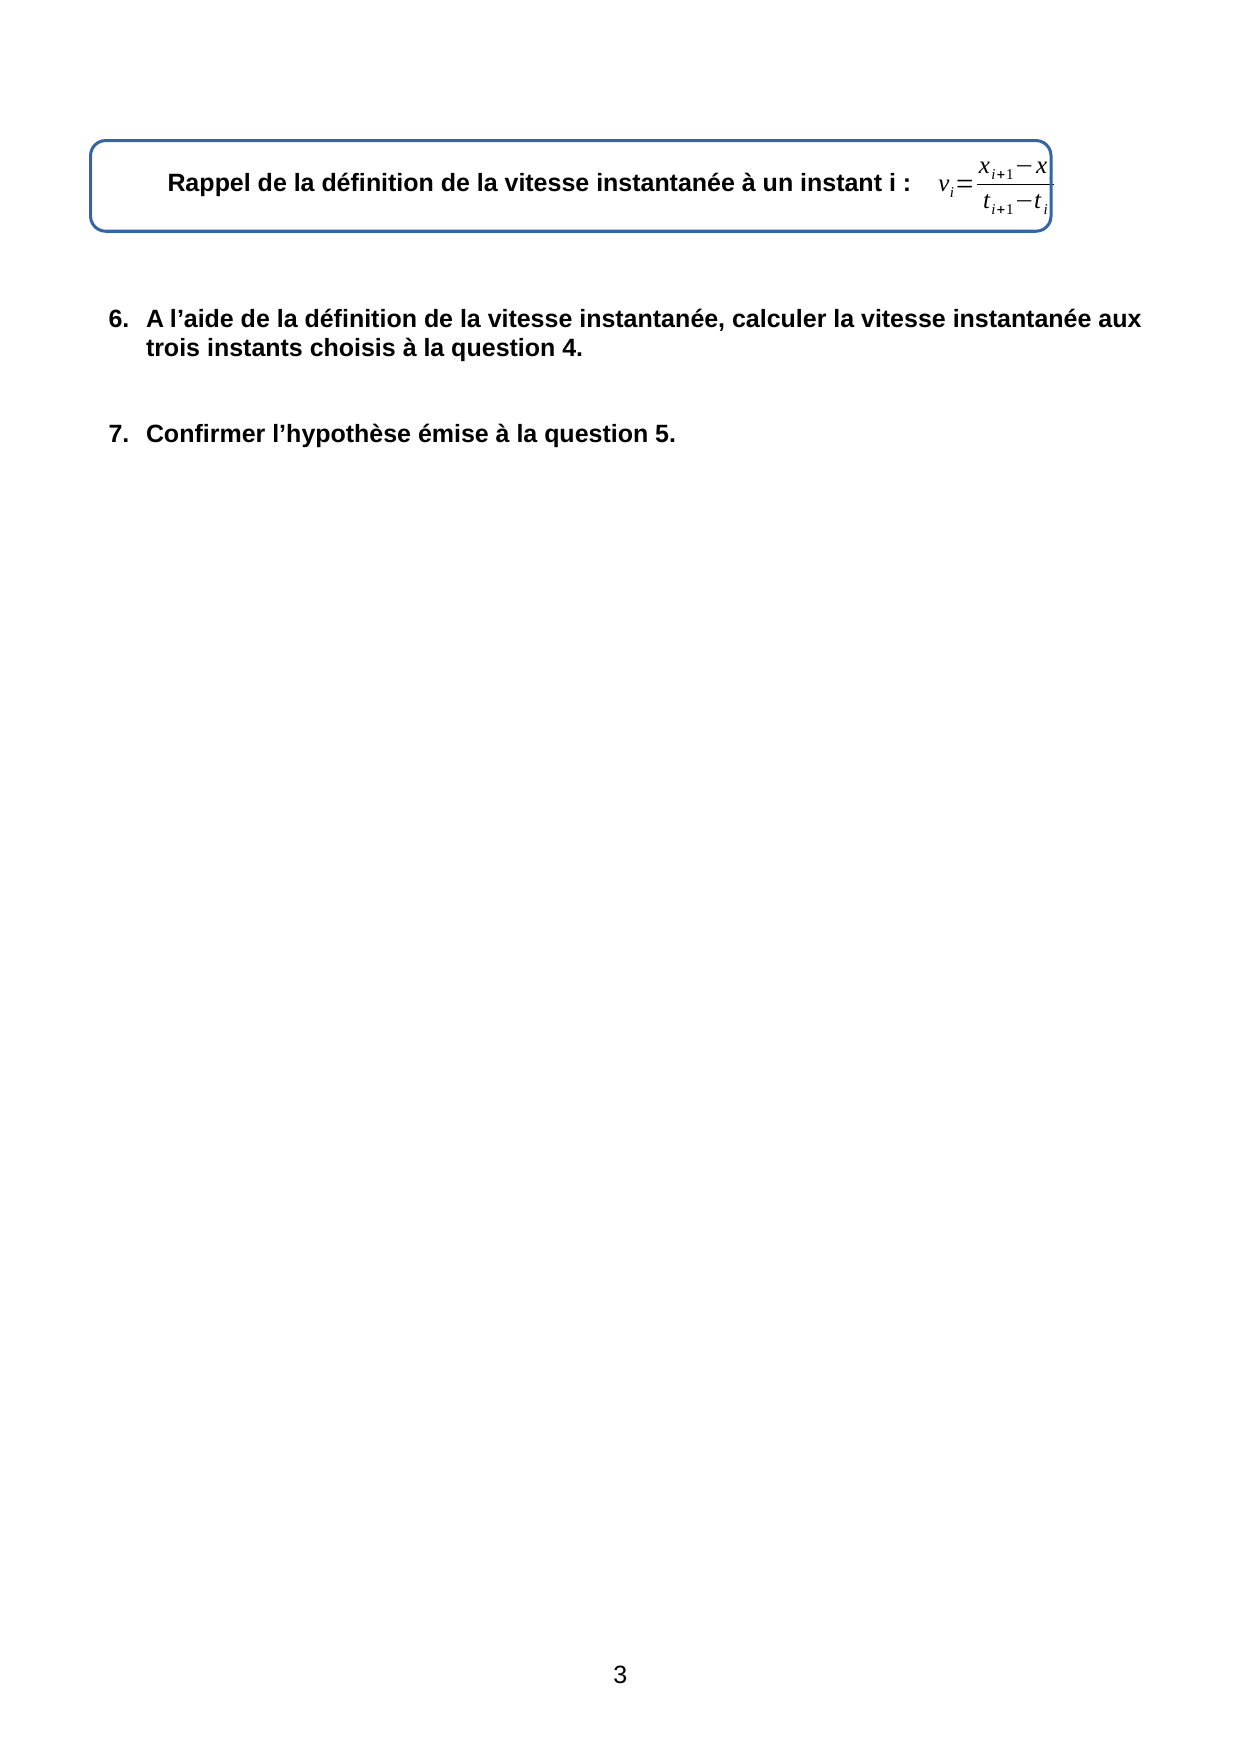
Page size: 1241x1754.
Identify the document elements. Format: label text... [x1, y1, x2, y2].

text [1053, 151, 1169, 218]
text Rappel de la définition de la vitesse instantanée à un instant i : [93, 151, 1049, 218]
list A l’aide de la définition de la vitesse instantanée, calculer la vitesse instantanée aux trois instants choisis à la question 4. [108, 304, 1169, 361]
list Confirmer l’hypothèse émise à la question 5. [108, 419, 1169, 448]
